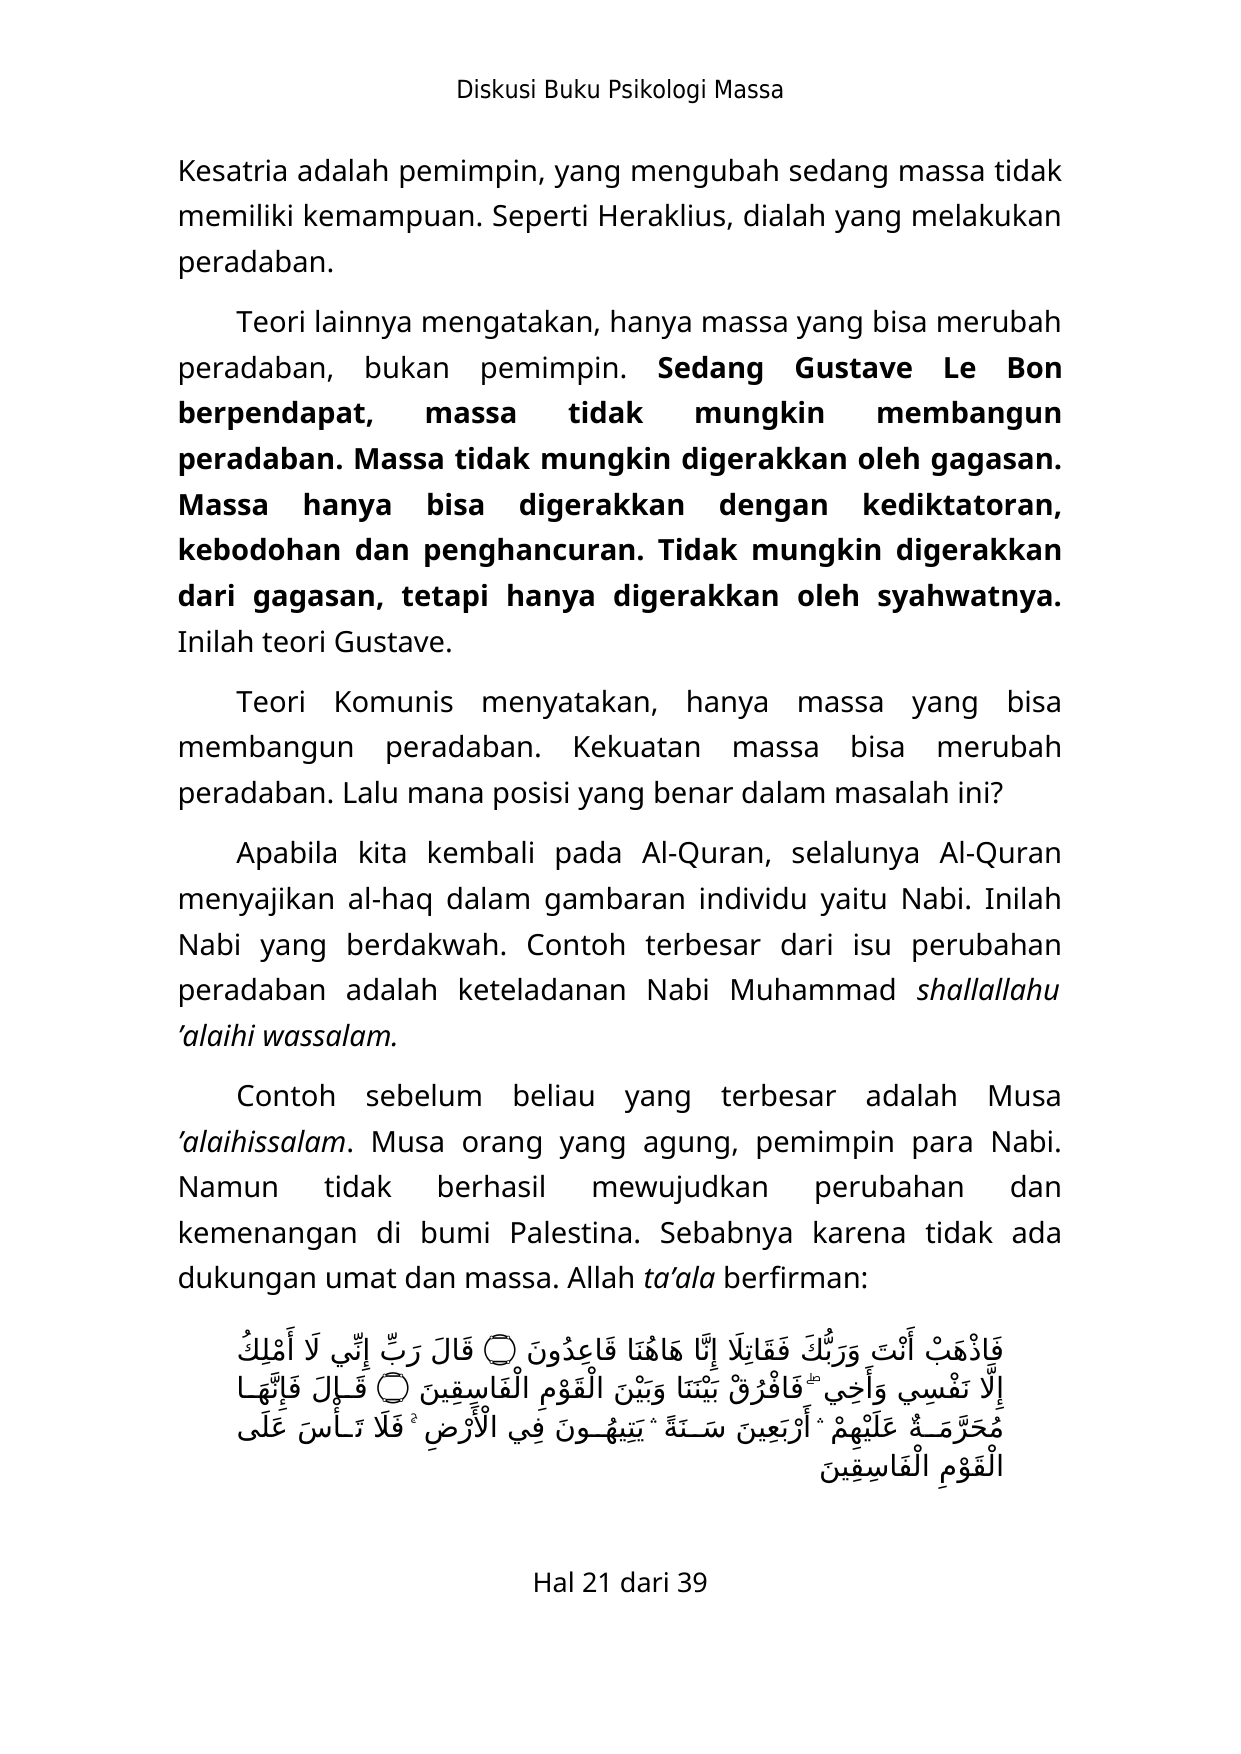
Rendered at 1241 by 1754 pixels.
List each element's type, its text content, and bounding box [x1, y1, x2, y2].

text Kesatria adalah pemimpin, yang mengubah sedang massa tidak memiliki kemampuan. Seperti Heraklius, dialah yang melakukan peradaban. [177, 150, 1063, 281]
text Contoh sebelum beliau yang terbesar adalah Musa ’alaihissalam. Musa orang yang agung, pemimpin para Nabi. Namun tidak berhasil mewujudkan perubahan dan kemenangan di bumi Palestina. Sebabnya karena tidak ada dukungan umat dan massa. Allah ta’ala berfirman: [177, 1075, 1063, 1297]
text Teori lainnya mengatakan, hanya massa yang bisa merubah peradaban, bukan pemimpin. Sedang Gustave Le Bon berpendapat, massa tidak mungkin membangun peradaban. Massa tidak mungkin digerakkan oleh gagasan. Massa hanya bisa digerakkan dengan kediktatoran, kebodohan dan penghancuran. Tidak mungkin digerakkan dari gagasan, tetapi hanya digerakkan oleh syahwatnya. Inilah teori Gustave. [177, 301, 1063, 661]
text Apabila kita kembali pada Al-Quran, selalunya Al-Quran menyajikan al-haq dalam gambaran individu yaitu Nabi. Inilah Nabi yang berdakwah. Contoh terbesar dari isu perubahan peradaban adalah keteladanan Nabi Muhammad shallallahu ’alaihi wassalam. [177, 832, 1063, 1055]
text فَاذْهَبْ أَنْتَ وَرَبُّكَ فَقَاتِلَا إِنَّا هَاهُنَا قَاعِدُونَ ۝ قَالَ رَبِّ إِنِّي لَا أَمْلِكُ إِلَّا نَفْسِي وَأَخِي ۖ فَافْرُقْ بَيْنَنَا وَبَيْنَ الْقَوْمِ الْفَاسِقِينَ ۝ قَالَ فَإِنَّهَا مُحَرَّمَةٌ عَلَيْهِمْ ۛ أَرْبَعِينَ سَنَةً ۛ يَتِيهُونَ فِي الْأَرْضِ ۚ فَلَا تَأْسَ عَلَى الْقَوْمِ الْفَاسِقِينَ [236, 1333, 1004, 1484]
text Teori Komunis menyatakan, hanya massa yang bisa membangun peradaban. Kekuatan massa bisa merubah peradaban. Lalu mana posisi yang benar dalam masalah ini? [177, 681, 1063, 812]
